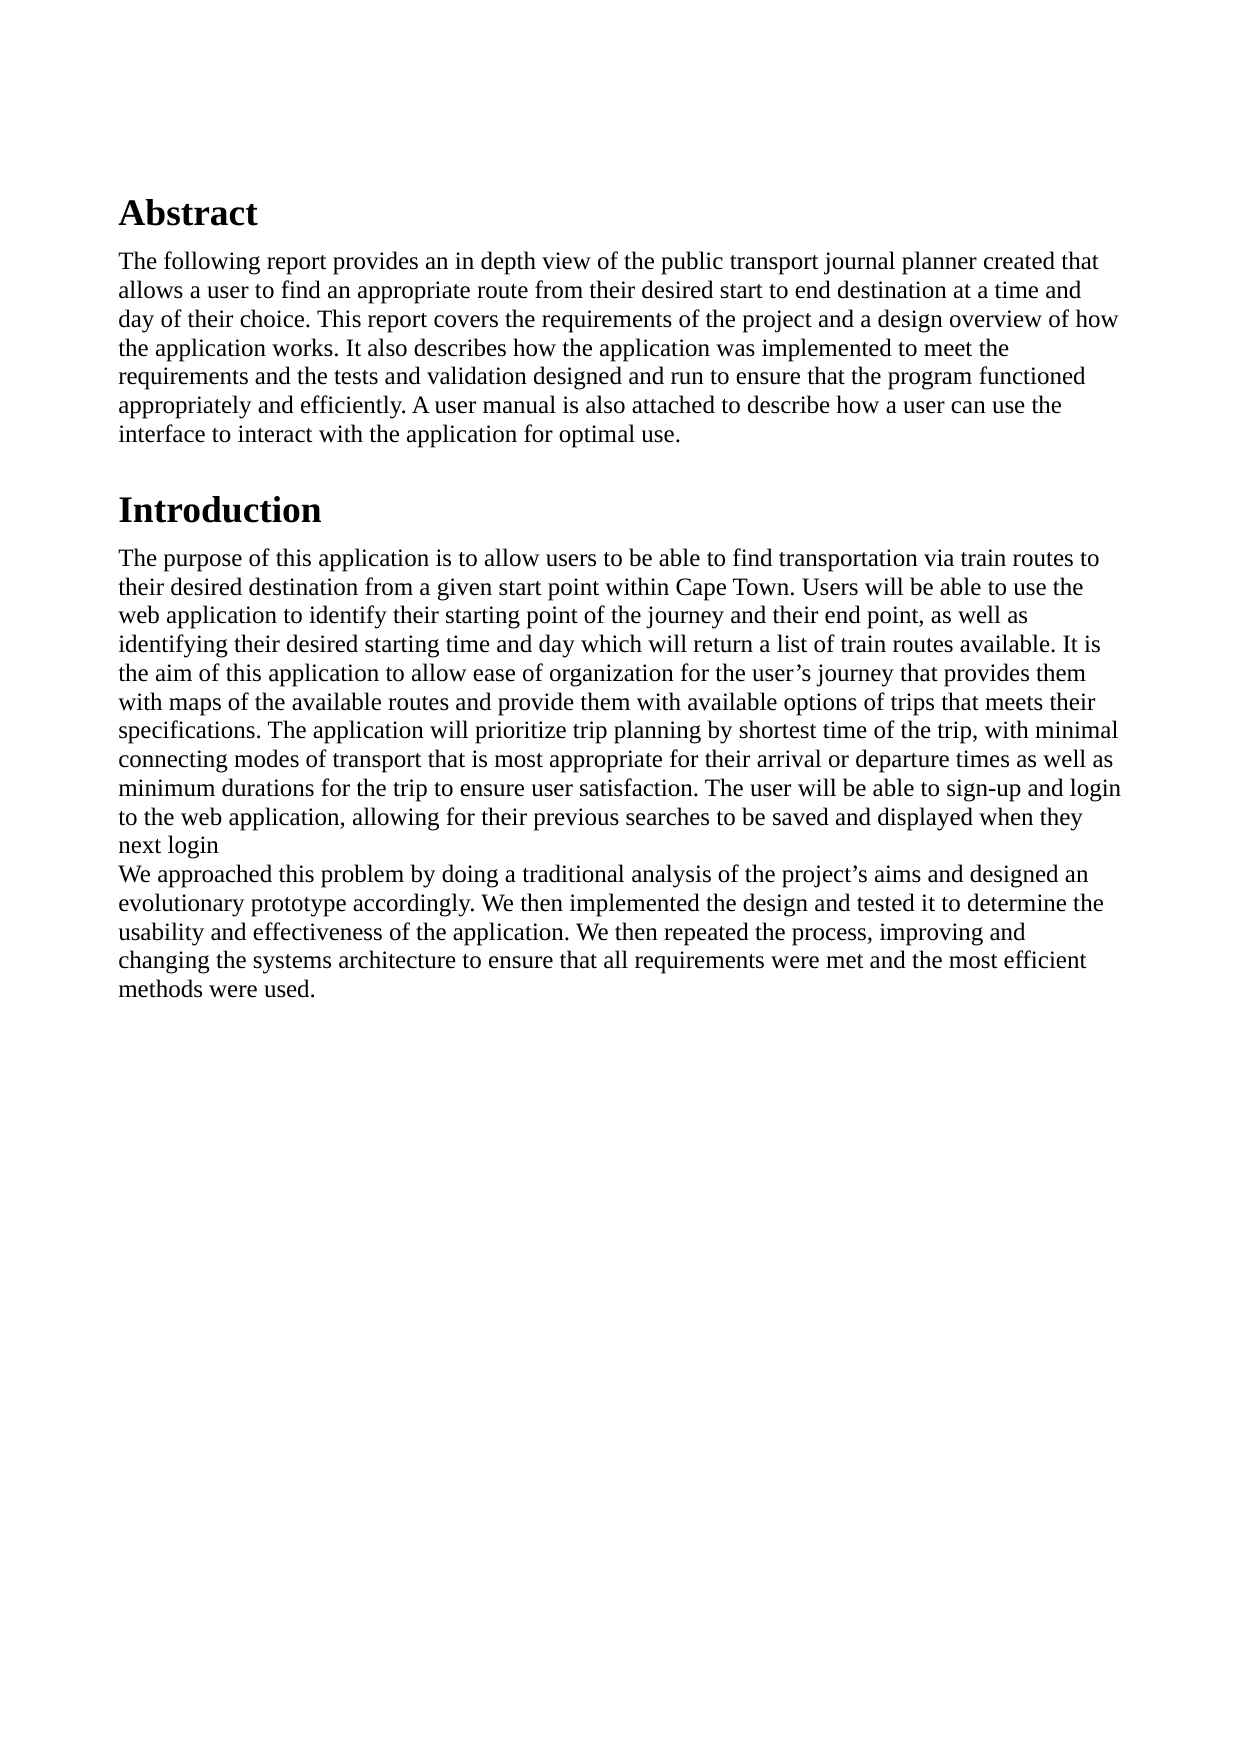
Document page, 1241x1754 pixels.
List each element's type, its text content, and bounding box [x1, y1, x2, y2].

text The purpose of this application is to allow users to be able to find transportation via train routes to their desired destination from a given start point within Cape Town. Users will be able to use the web application to identify their starting point of the journey and their end point, as well as identifying their desired starting time and day which will return a list of train routes available. It is the aim of this application to allow ease of organization for the user’s journey that provides them with maps of the available routes and provide them with available options of trips that meets their specifications. The application will prioritize trip planning by shortest time of the trip, with minimal connecting modes of transport that is most appropriate for their arrival or departure times as well as minimum durations for the trip to ensure user satisfaction. The user will be able to sign-up and login to the web application, allowing for their previous searches to be saved and displayed when they next login [118, 543, 1122, 859]
subtitle Introduction [118, 487, 1122, 530]
subtitle Abstract [118, 191, 1122, 234]
text The following report provides an in depth view of the public transport journal planner created that allows a user to find an appropriate route from their desired start to end destination at a time and day of their choice. This report covers the requirements of the project and a design overview of how the application works. It also describes how the application was implemented to meet the requirements and the tests and validation designed and run to ensure that the program functioned appropriately and efficiently. A user manual is also attached to describe how a user can use the interface to interact with the application for optimal use. [118, 246, 1122, 448]
text We approached this problem by doing a traditional analysis of the project’s aims and designed an evolutionary prototype accordingly. We then implemented the design and tested it to determine the usability and effectiveness of the application. We then repeated the process, improving and changing the systems architecture to ensure that all requirements were met and the most efficient methods were used. [118, 859, 1122, 1003]
